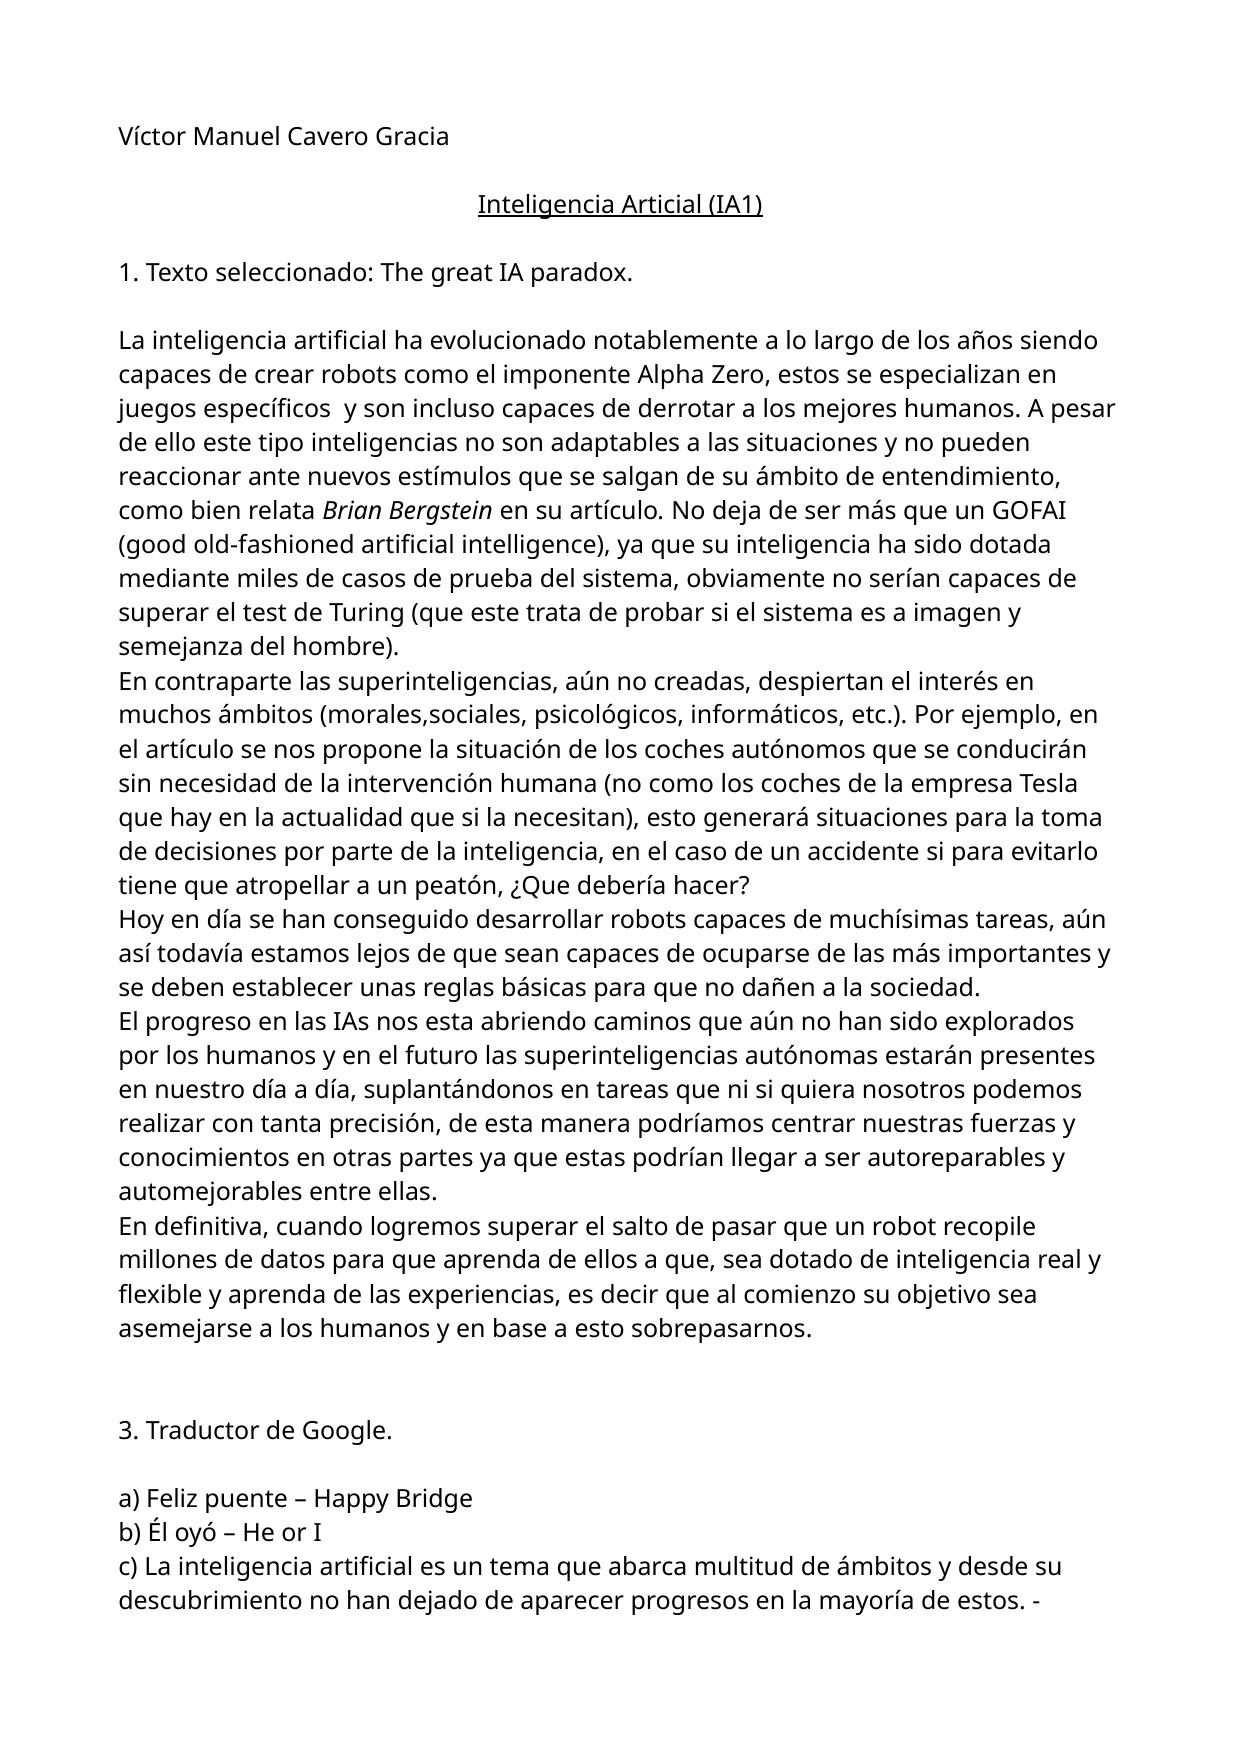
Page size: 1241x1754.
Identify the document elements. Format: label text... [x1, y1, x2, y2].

text La inteligencia artificial ha evolucionado notablemente a lo largo de los años siendo capaces de crear robots como el imponente Alpha Zero, estos se especializan en juegos específicos y son incluso capaces de derrotar a los mejores humanos. A pesar de ello este tipo inteligencias no son adaptables a las situaciones y no pueden reaccionar ante nuevos estímulos que se salgan de su ámbito de entendimiento, como bien relata Brian Bergstein en su artículo. No deja de ser más que un GOFAI (good old-fashioned artificial intelligence), ya que su inteligencia ha sido dotada mediante miles de casos de prueba del sistema, obviamente no serían capaces de superar el test de Turing (que este trata de probar si el sistema es a imagen y semejanza del hombre). [118, 322, 1122, 663]
text El progreso en las IAs nos esta abriendo caminos que aún no han sido explorados por los humanos y en el futuro las superinteligencias autónomas estarán presentes en nuestro día a día, suplantándonos en tareas que ni si quiera nosotros podemos realizar con tanta precisión, de esta manera podríamos centrar nuestras fuerzas y conocimientos en otras partes ya que estas podrían llegar a ser autoreparables y automejorables entre ellas. [118, 1004, 1122, 1208]
text En contraparte las superinteligencias, aún no creadas, despiertan el interés en muchos ámbitos (morales,sociales, psicológicos, informáticos, etc.). Por ejemplo, en el artículo se nos propone la situación de los coches autónomos que se conducirán sin necesidad de la intervención humana (no como los coches de la empresa Tesla que hay en la actualidad que si la necesitan), esto generará situaciones para la toma de decisiones por parte de la inteligencia, en el caso de un accidente si para evitarlo tiene que atropellar a un peatón, ¿Que debería hacer? [118, 663, 1122, 902]
text 1. Texto seleccionado: The great IA paradox. [118, 254, 1122, 288]
text Inteligencia Articial (IA1) [118, 186, 1122, 220]
text 3. Traductor de Google. [118, 1412, 1122, 1447]
text c) La inteligencia artificial es un tema que abarca multitud de ámbitos y desde su descubrimiento no han dejado de aparecer progresos en la mayoría de estos. [118, 1549, 1122, 1617]
text a) Feliz puente – Happy Bridge [118, 1481, 1122, 1515]
text b) Él oyó – He or I [118, 1515, 1122, 1549]
text En definitiva, cuando logremos superar el salto de pasar que un robot recopile millones de datos para que aprenda de ellos a que, sea dotado de inteligencia real y flexible y aprenda de las experiencias, es decir que al comienzo su objetivo sea asemejarse a los humanos y en base a esto sobrepasarnos. [118, 1208, 1122, 1344]
text Hoy en día se han conseguido desarrollar robots capaces de muchísimas tareas, aún así todavía estamos lejos de que sean capaces de ocuparse de las más importantes y se deben establecer unas reglas básicas para que no dañen a la sociedad. [118, 902, 1122, 1004]
text Víctor Manuel Cavero Gracia [118, 118, 1122, 152]
